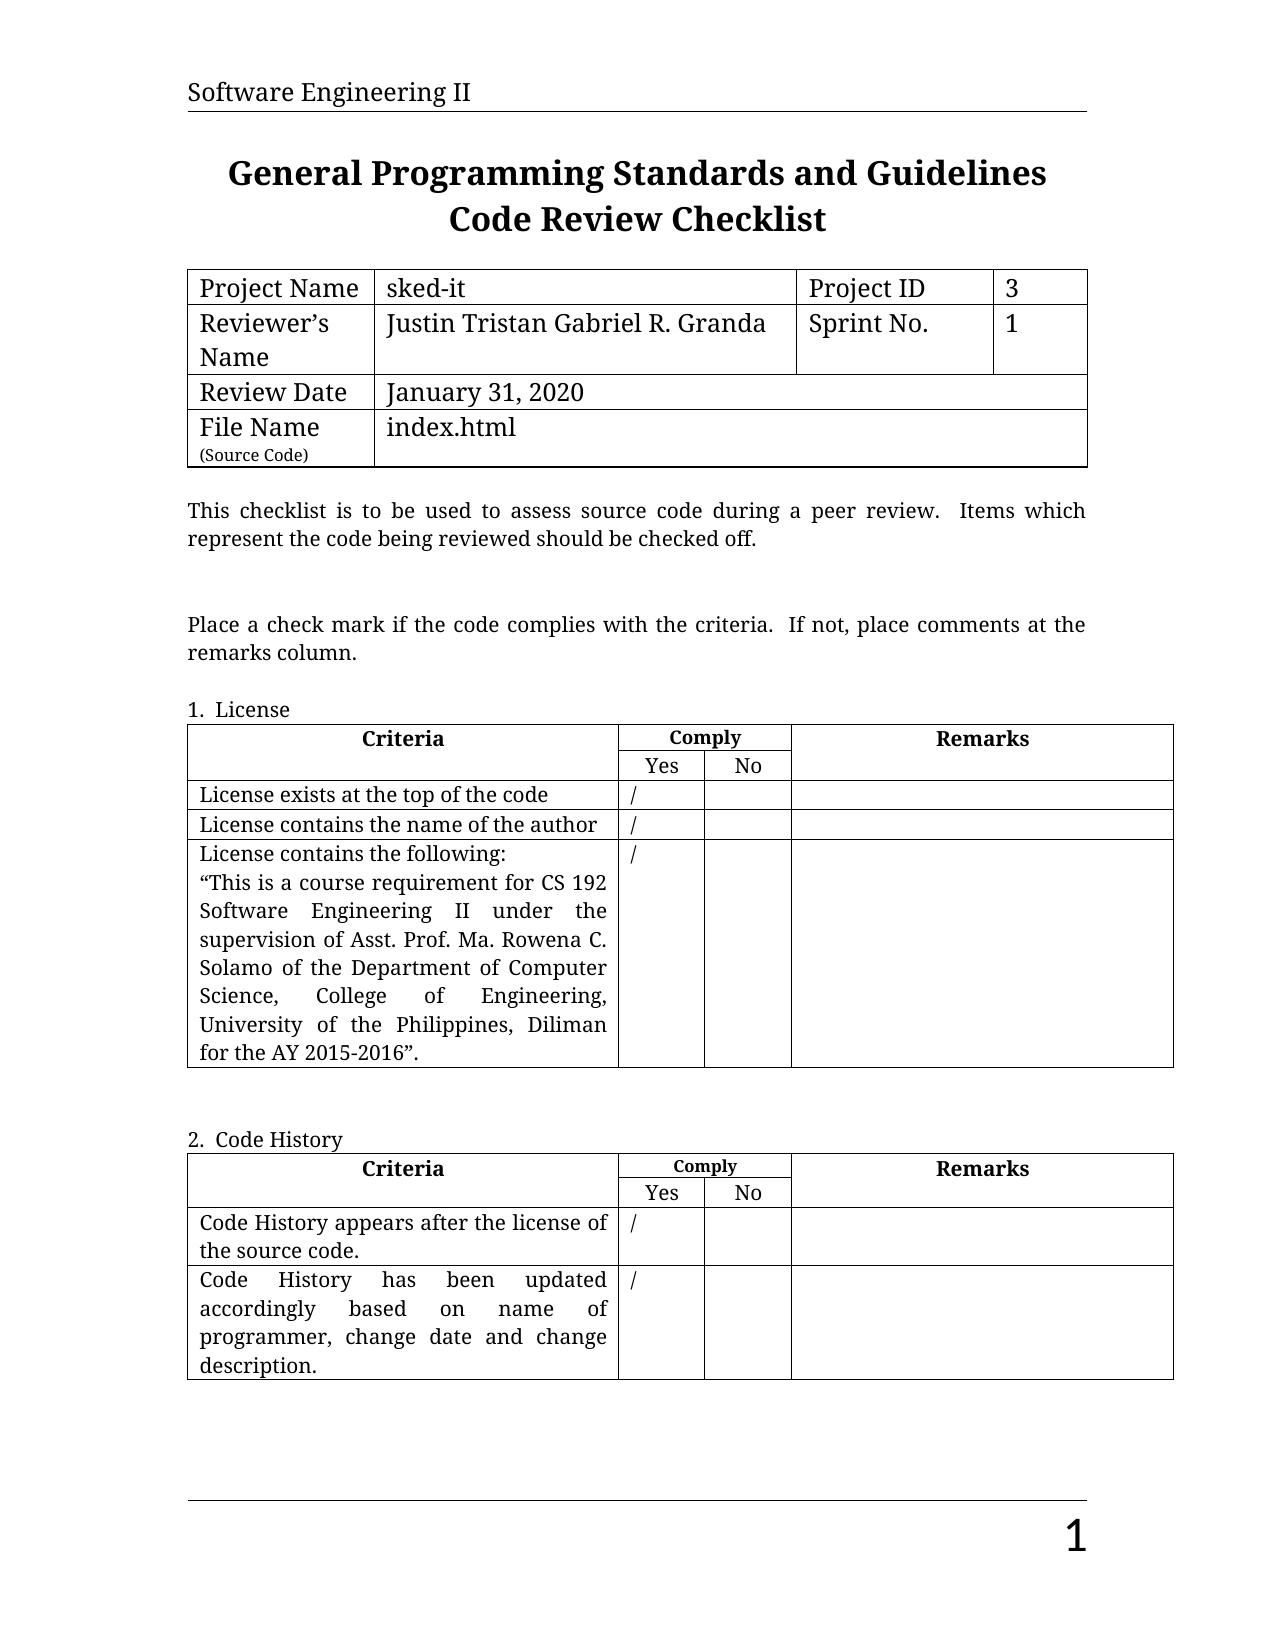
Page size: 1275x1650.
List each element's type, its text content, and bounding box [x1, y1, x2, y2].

table_cell [792, 1266, 1173, 1379]
table_cell 1 [994, 305, 1087, 373]
table_cell License contains the name of the author [188, 810, 618, 838]
table_cell Code History appears after the license of the source code. [188, 1208, 618, 1264]
table_cell / [619, 781, 704, 809]
table_cell License exists at the top of the code [188, 781, 618, 809]
table_cell No [705, 1178, 791, 1207]
table_cell [705, 1208, 791, 1264]
table_cell [792, 781, 1173, 809]
table_header Criteria [188, 725, 618, 779]
table_cell / [619, 810, 704, 838]
table_cell Yes [619, 1178, 704, 1207]
table_cell No [705, 751, 791, 779]
table_cell Review Date [188, 375, 374, 409]
table_cell / [619, 1266, 704, 1379]
table_header Comply [619, 725, 791, 750]
table_header Remarks [792, 725, 1173, 779]
table_cell File Name (Source Code) [188, 410, 374, 466]
table_header Remarks [792, 1154, 1173, 1207]
table_cell / [619, 1208, 704, 1264]
table_cell [792, 1208, 1173, 1264]
table_cell January 31, 2020 [375, 375, 1087, 409]
table_cell [792, 810, 1173, 838]
table_cell / [619, 840, 704, 1067]
table_cell [705, 810, 791, 838]
table_header Criteria [188, 1154, 618, 1207]
table_cell Sprint No. [797, 305, 993, 373]
table_cell Justin Tristan Gabriel R. Granda [375, 305, 796, 373]
text This checklist is to be used to assess source code during a peer review. Items which represent the code being reviewed should be checked off. [187, 496, 1087, 553]
table_header Comply [619, 1154, 791, 1177]
table_cell [705, 781, 791, 809]
text General Programming Standards and Guidelines Code Review Checklist [187, 150, 1087, 241]
table_header Project ID [797, 270, 993, 304]
table_header sked-it [375, 270, 796, 304]
table_cell Reviewer’s Name [188, 305, 374, 373]
table_cell [705, 840, 791, 1067]
table_cell [792, 840, 1173, 1067]
table_cell Yes [619, 751, 704, 779]
text 1. License [187, 695, 1087, 723]
text 2. Code History [187, 1125, 1087, 1153]
table_cell [705, 1266, 791, 1379]
table_header 3 [994, 270, 1087, 304]
table_cell Code History has been updated accordingly based on name of programmer, change date and change description. [188, 1266, 618, 1379]
text Place a check mark if the code complies with the criteria. If not, place comments at the remarks column. [187, 610, 1087, 667]
table_cell index.html [375, 410, 1087, 466]
table_header Project Name [188, 270, 374, 304]
table_cell License contains the following: “This is a course requirement for CS 192 Software Engineering II under the supervision of Asst. Prof. Ma. Rowena C. Solamo of the Department of Computer Science, College of Engineering, University of the Philippines, Diliman for the AY 2015-2016”. [188, 840, 618, 1067]
